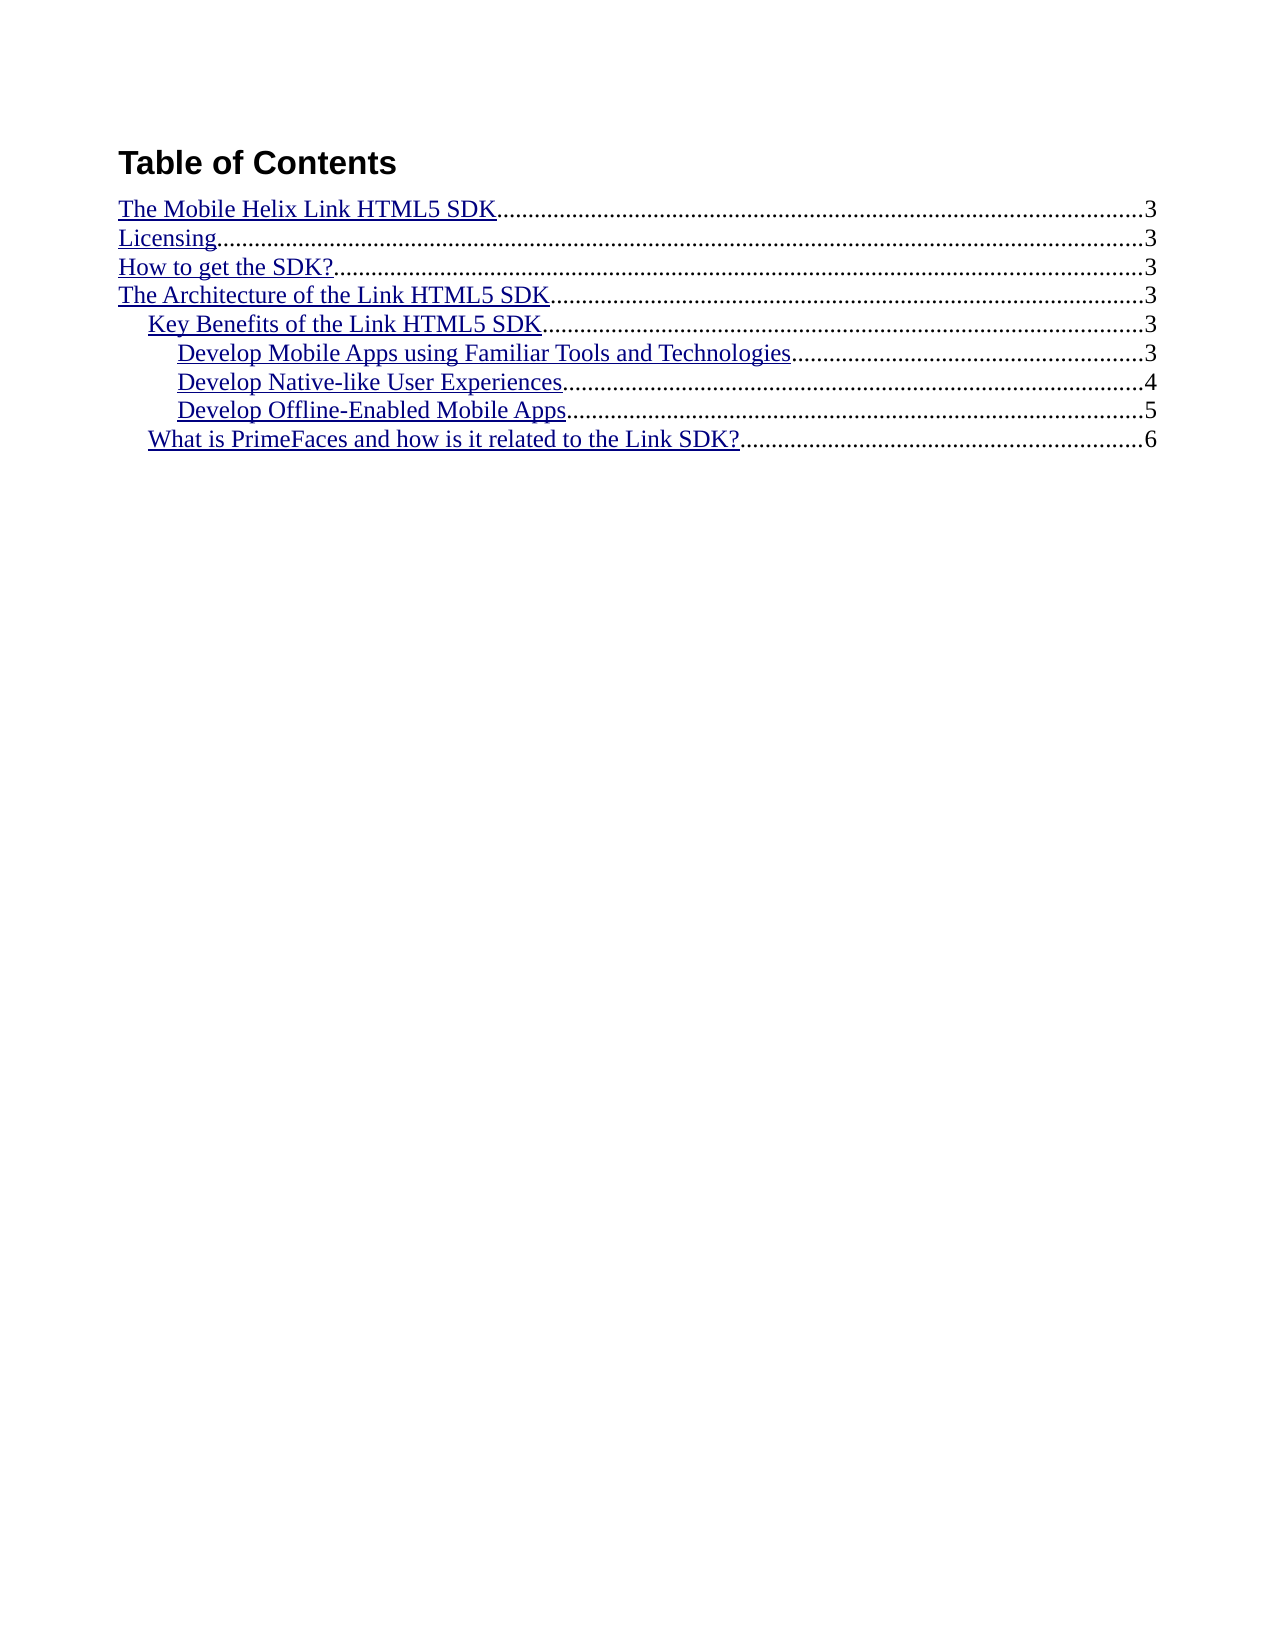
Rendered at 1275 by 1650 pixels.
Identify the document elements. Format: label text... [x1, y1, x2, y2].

text Licensing 3 [118, 223, 1157, 252]
text Develop Native-like User Experiences 4 [177, 367, 1157, 395]
text What is PrimeFaces and how is it related to the Link SDK? 6 [148, 424, 1157, 453]
text Key Benefits of the Link HTML5 SDK 3 [148, 309, 1157, 338]
subtitle Table of Contents [118, 143, 1157, 182]
text The Mobile Helix Link HTML5 SDK 3 [118, 194, 1157, 223]
text Develop Mobile Apps using Familiar Tools and Technologies 3 [177, 338, 1157, 367]
text The Architecture of the Link HTML5 SDK 3 [118, 280, 1157, 309]
text Develop Offline-Enabled Mobile Apps 5 [177, 395, 1157, 424]
text How to get the SDK? 3 [118, 252, 1157, 280]
